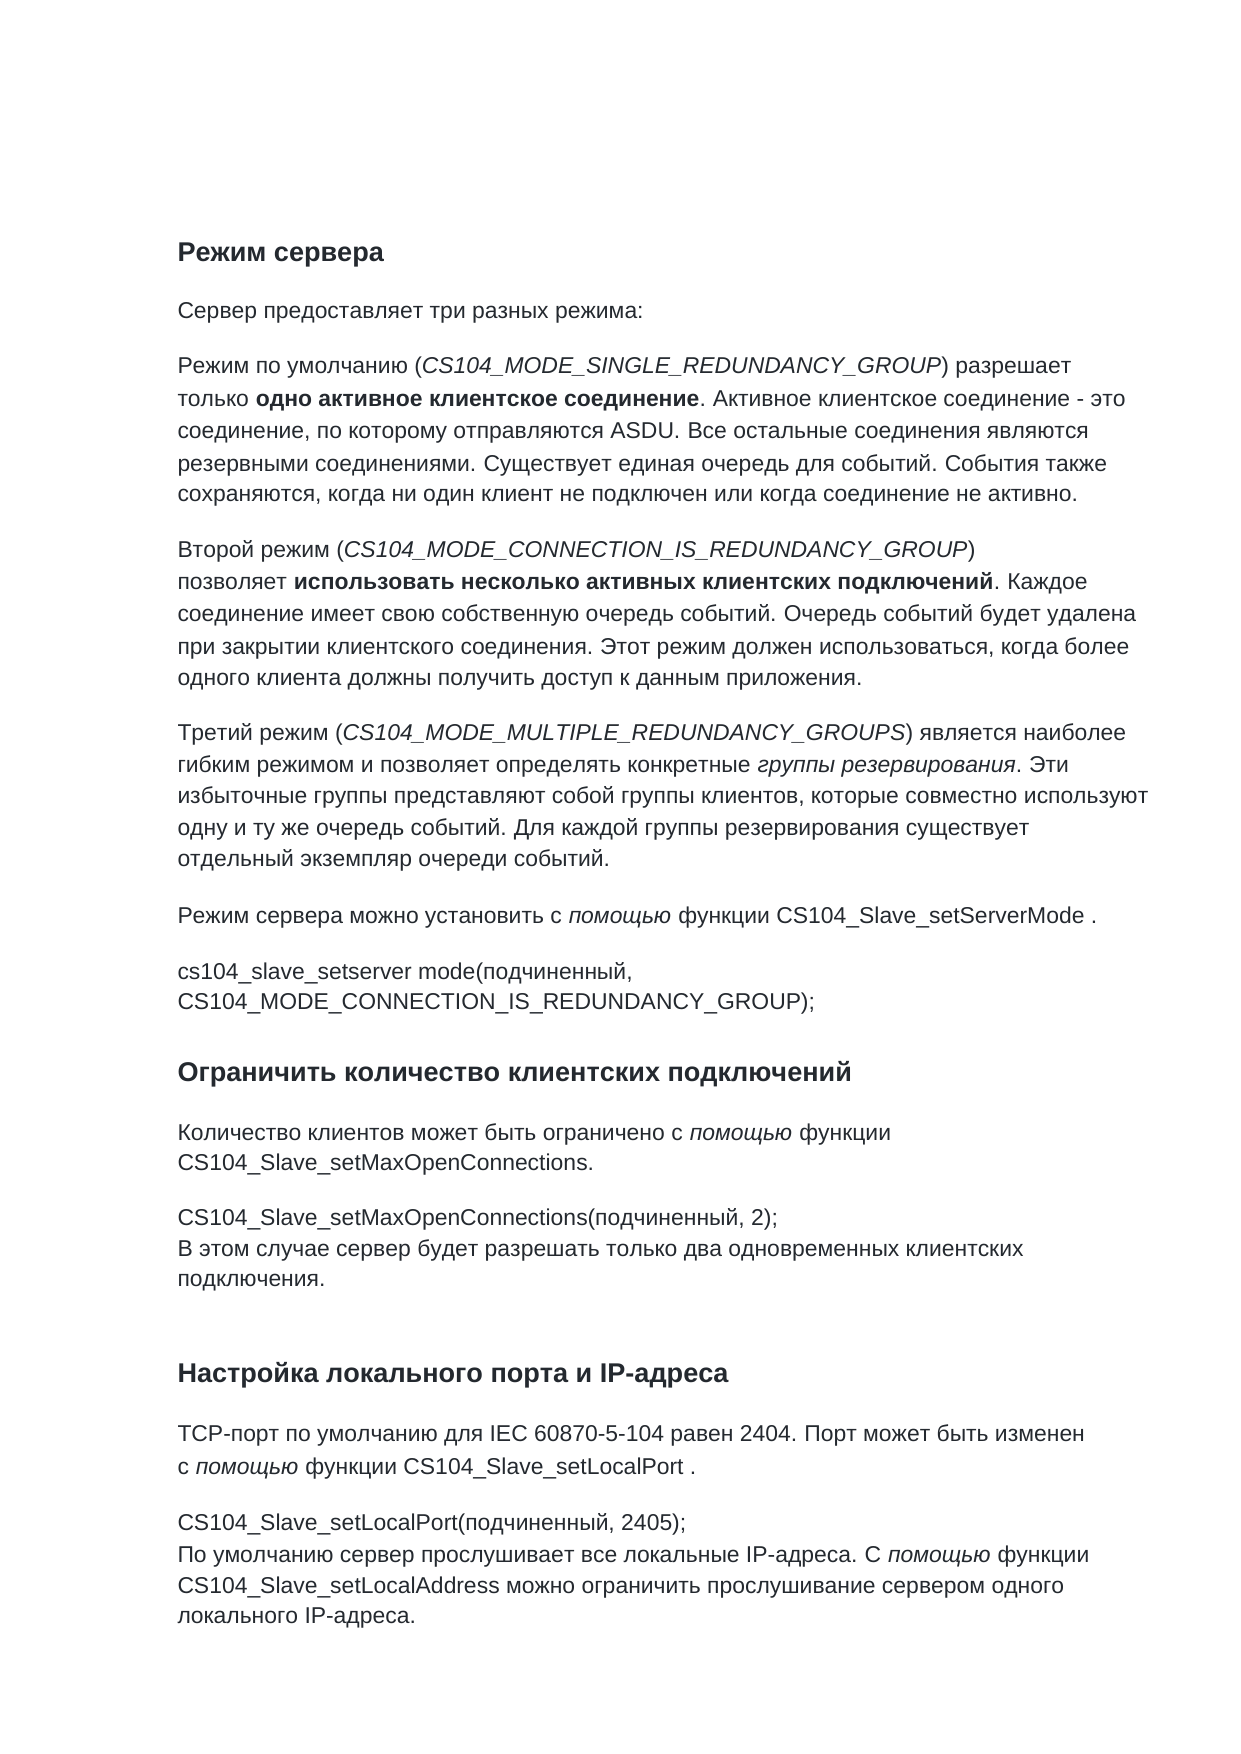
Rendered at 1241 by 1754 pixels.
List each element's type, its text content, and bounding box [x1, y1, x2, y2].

text Настройка локального порта и IP-адреса [177, 1357, 1152, 1389]
text CS104_Slave_setLocalPort(подчиненный, 2405); [177, 1509, 1152, 1535]
text Второй режим (CS104_MODE_CONNECTION_IS_REDUNDANCY_GROUP) позволяет использовать несколько активных клиентских подключений. Каждое соединение имеет свою собственную очередь событий. Очередь событий будет удалена при закрытии клиентского соединения. Этот режим должен использоваться, когда более одного клиента должны получить доступ к данным приложения. [177, 536, 1152, 690]
text cs104_slave_setserver mode(подчиненный, CS104_MODE_CONNECTION_IS_REDUNDANCY_GROUP); [177, 958, 1152, 1014]
text Третий режим (CS104_MODE_MULTIPLE_REDUNDANCY_GROUPS) является наиболее гибким режимом и позволяет определять конкретные группы резервирования. Эти избыточные группы представляют собой группы клиентов, которые совместно используют одну и ту же очередь событий. Для каждой группы резервирования существует отдельный экземпляр очереди событий. [177, 719, 1152, 871]
text Режим по умолчанию (CS104_MODE_SINGLE_REDUNDANCY_GROUP) разрешает только одно активное клиентское соединение. Активное клиентское соединение - это соединение, по которому отправляются ASDU. Все остальные соединения являются резервными соединениями. Существует единая очередь для событий. События также сохраняются, когда ни один клиент не подключен или когда соединение не активно. [177, 352, 1152, 507]
text Сервер предоставляет три разных режима: [177, 297, 1152, 323]
text По умолчанию сервер прослушивает все локальные IP-адреса. С помощью функции CS104_Slave_setLocalAddress можно ограничить прослушивание сервером одного локального IP-адреса. [177, 1539, 1152, 1628]
text Количество клиентов может быть ограничено с помощью функции CS104_Slave_setMaxOpenConnections. [177, 1117, 1152, 1176]
text Режим сервера [177, 236, 1152, 267]
text TCP-порт по умолчанию для IEC 60870-5-104 равен 2404. Порт может быть изменен с помощью функции CS104_Slave_setLocalPort . [177, 1418, 1152, 1480]
text Режим сервера можно установить с помощью функции CS104_Slave_setServerMode . [177, 900, 1152, 928]
text Ограничить количество клиентских подключений [177, 1056, 1152, 1087]
text В этом случае сервер будет разрешать только два одновременных клиентских подключения. [177, 1234, 1152, 1291]
text CS104_Slave_setMaxOpenConnections(подчиненный, 2); [177, 1204, 1152, 1231]
